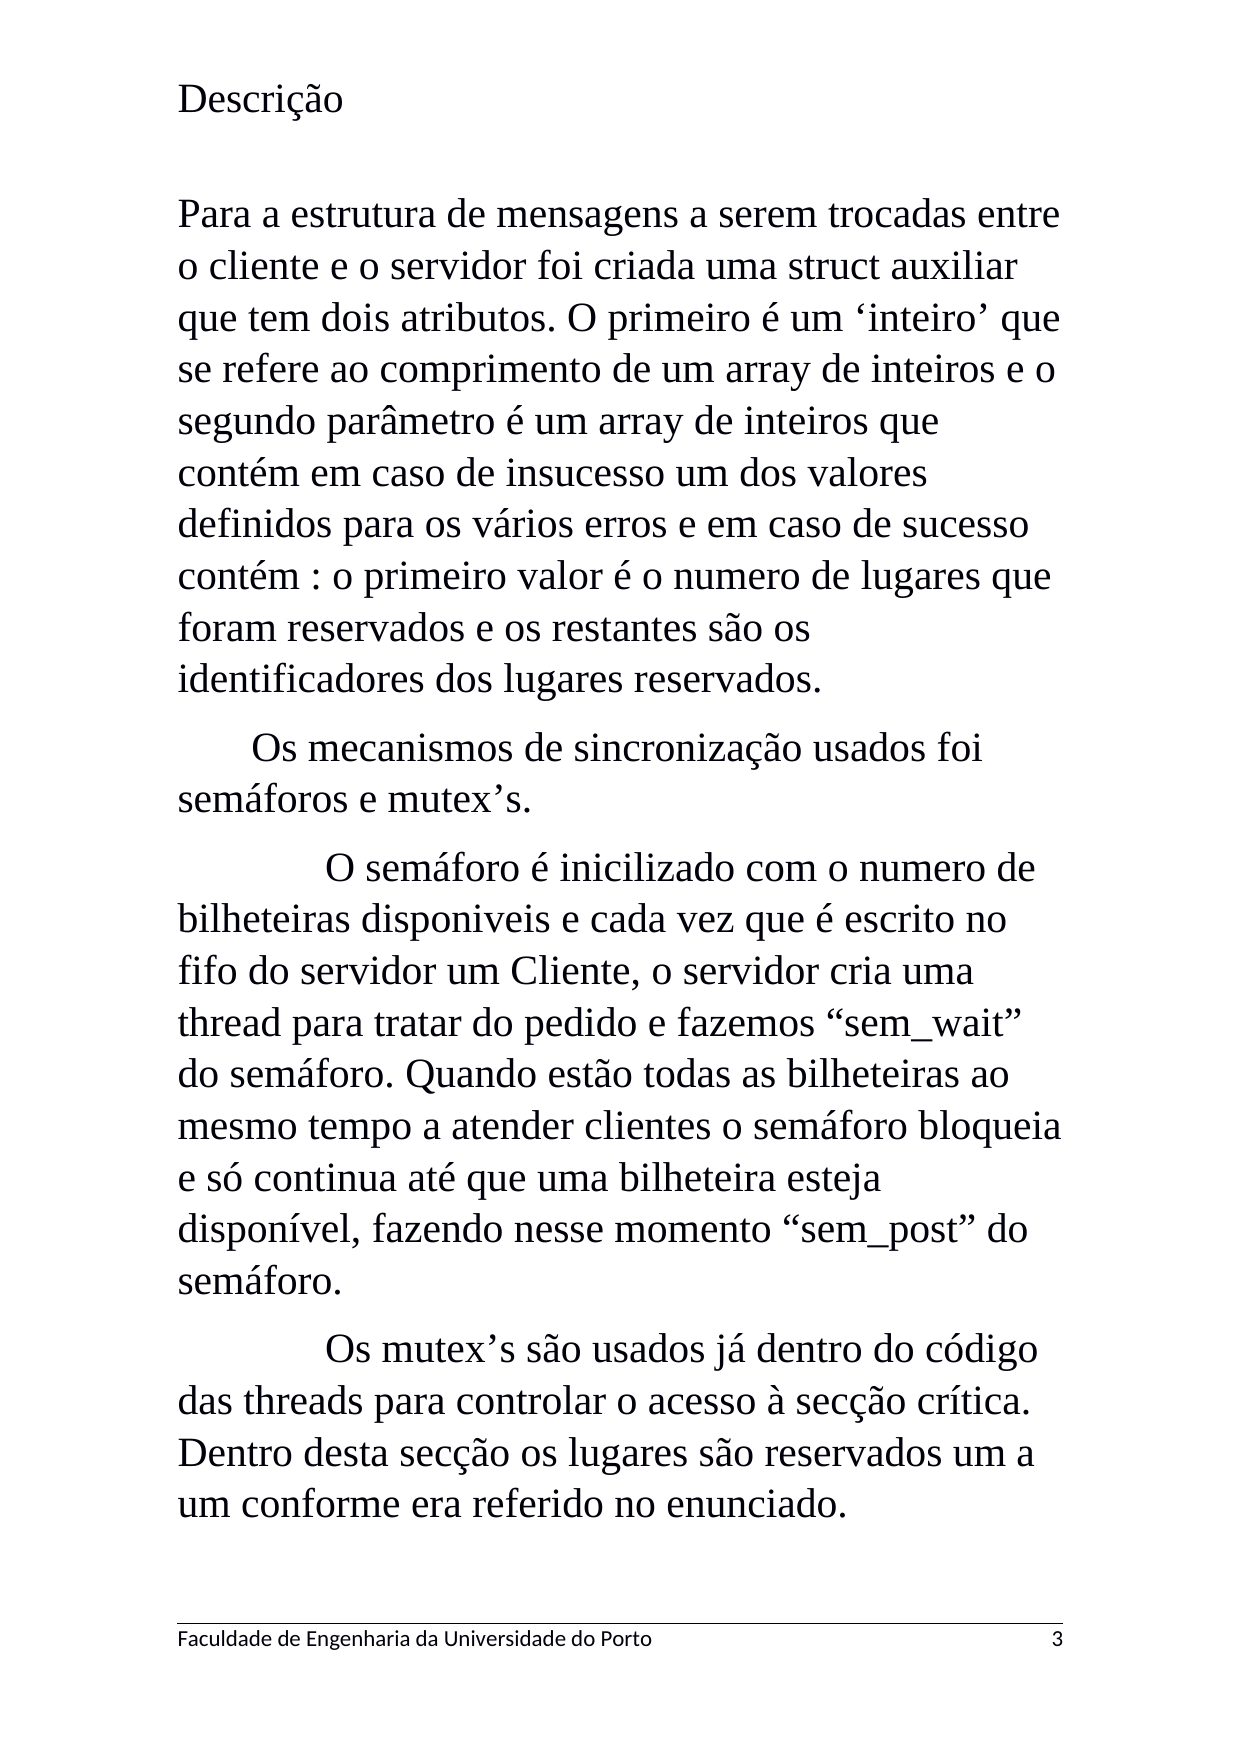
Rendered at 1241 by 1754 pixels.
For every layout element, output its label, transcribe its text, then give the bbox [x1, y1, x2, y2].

text Para a estrutura de mensagens a serem trocadas entre o cliente e o servidor foi criada uma struct auxiliar que tem dois atributos. O primeiro é um ‘inteiro’ que se refere ao comprimento de um array de inteiros e o segundo parâmetro é um array de inteiros que contém em caso de insucesso um dos valores definidos para os vários erros e em caso de sucesso contém : o primeiro valor é o numero de lugares que foram reservados e os restantes são os identificadores dos lugares reservados. [177, 189, 1063, 702]
text Os mecanismos de sincronização usados foi semáforos e mutex’s. [177, 722, 1063, 822]
text Os mutex’s são usados já dentro do código das threads para controlar o acesso à secção crítica. Dentro desta secção os lugares são reservados um a um conforme era referido no enunciado. [177, 1324, 1063, 1527]
text O semáforo é inicilizado com o numero de bilheteiras disponiveis e cada vez que é escrito no fifo do servidor um Cliente, o servidor cria uma thread para tratar do pedido e fazemos “sem_wait” do semáforo. Quando estão todas as bilheteiras ao mesmo tempo a atender clientes o semáforo bloqueia e só continua até que uma bilheteira esteja disponível, fazendo nesse momento “sem_post” do semáforo. [177, 842, 1063, 1303]
text Descrição [177, 74, 1063, 122]
